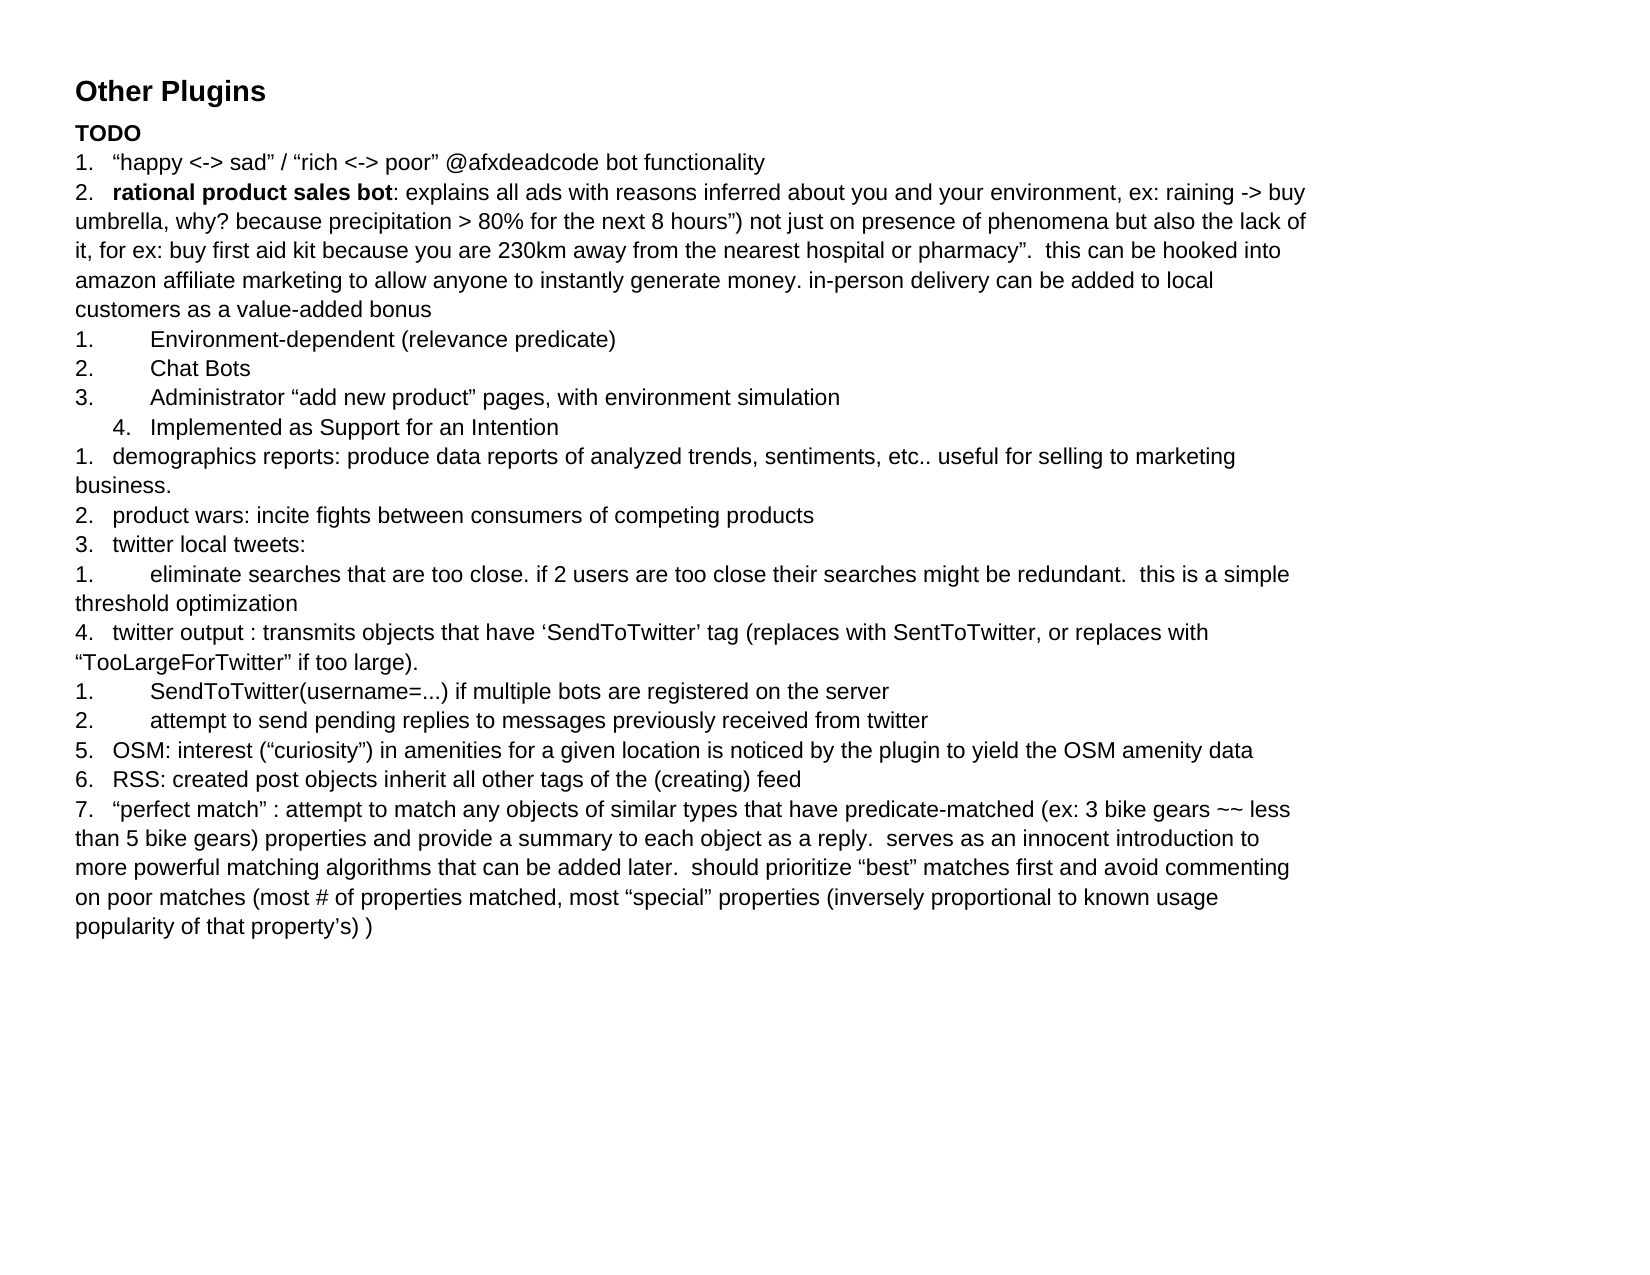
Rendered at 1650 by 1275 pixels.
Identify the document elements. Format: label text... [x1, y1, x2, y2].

subtitle Other Plugins [75, 75, 1312, 108]
list eliminate searches that are too close. if 2 users are too close their searches might be redundant. this is a simple threshold optimization [75, 561, 1312, 616]
list Implemented as Support for an Intention [112, 414, 1462, 440]
list Administrator “add new product” pages, with environment simulation [75, 385, 1312, 411]
list demographics reports: produce data reports of analyzed trends, sentiments, etc.. useful for selling to marketing business. [75, 444, 1312, 499]
list twitter local tweets: [75, 532, 1312, 558]
list twitter output : transmits objects that have ‘SendToTwitter’ tag (replaces with SentToTwitter, or replaces with “TooLargeForTwitter” if too large). [75, 620, 1312, 675]
list SendToTwitter(username=...) if multiple bots are registered on the server [75, 679, 1312, 704]
list OSM: interest (“curiosity”) in amenities for a given location is noticed by the plugin to yield the OSM amenity data [75, 738, 1312, 763]
list Chat Bots [75, 356, 1312, 381]
list Environment-dependent (relevance predicate) [75, 326, 1312, 352]
list RSS: created post objects inherit all other tags of the (creating) feed [75, 767, 1312, 793]
list product wars: incite fights between consumers of competing products [75, 503, 1312, 528]
list rational product sales bot: explains all ads with reasons inferred about you and your environment, ex: raining -> buy umbrella, why? because precipitation > 80% for the next 8 hours”) not just on presence of phenomena but also the lack of it, for ex: buy first aid kit because you are 230km away from the nearest hospital or pharmacy”. this can be hooked into amazon affiliate marketing to allow anyone to instantly generate money. in-person delivery can be added to local customers as a value-added bonus [75, 179, 1312, 323]
list “perfect match” : attempt to match any objects of similar types that have predicate-matched (ex: 3 bike gears ~~ less than 5 bike gears) properties and provide a summary to each object as a reply. serves as an innocent introduction to more powerful matching algorithms that can be added later. should prioritize “best” matches first and avoid commenting on poor matches (most # of properties matched, most “special” properties (inversely proportional to known usage popularity of that property’s) ) [75, 796, 1312, 939]
text TODO [75, 121, 1462, 146]
list “happy <-> sad” / “rich <-> poor” @afxdeadcode bot functionality [75, 150, 1312, 176]
list attempt to send pending replies to messages previously received from twitter [75, 708, 1312, 734]
